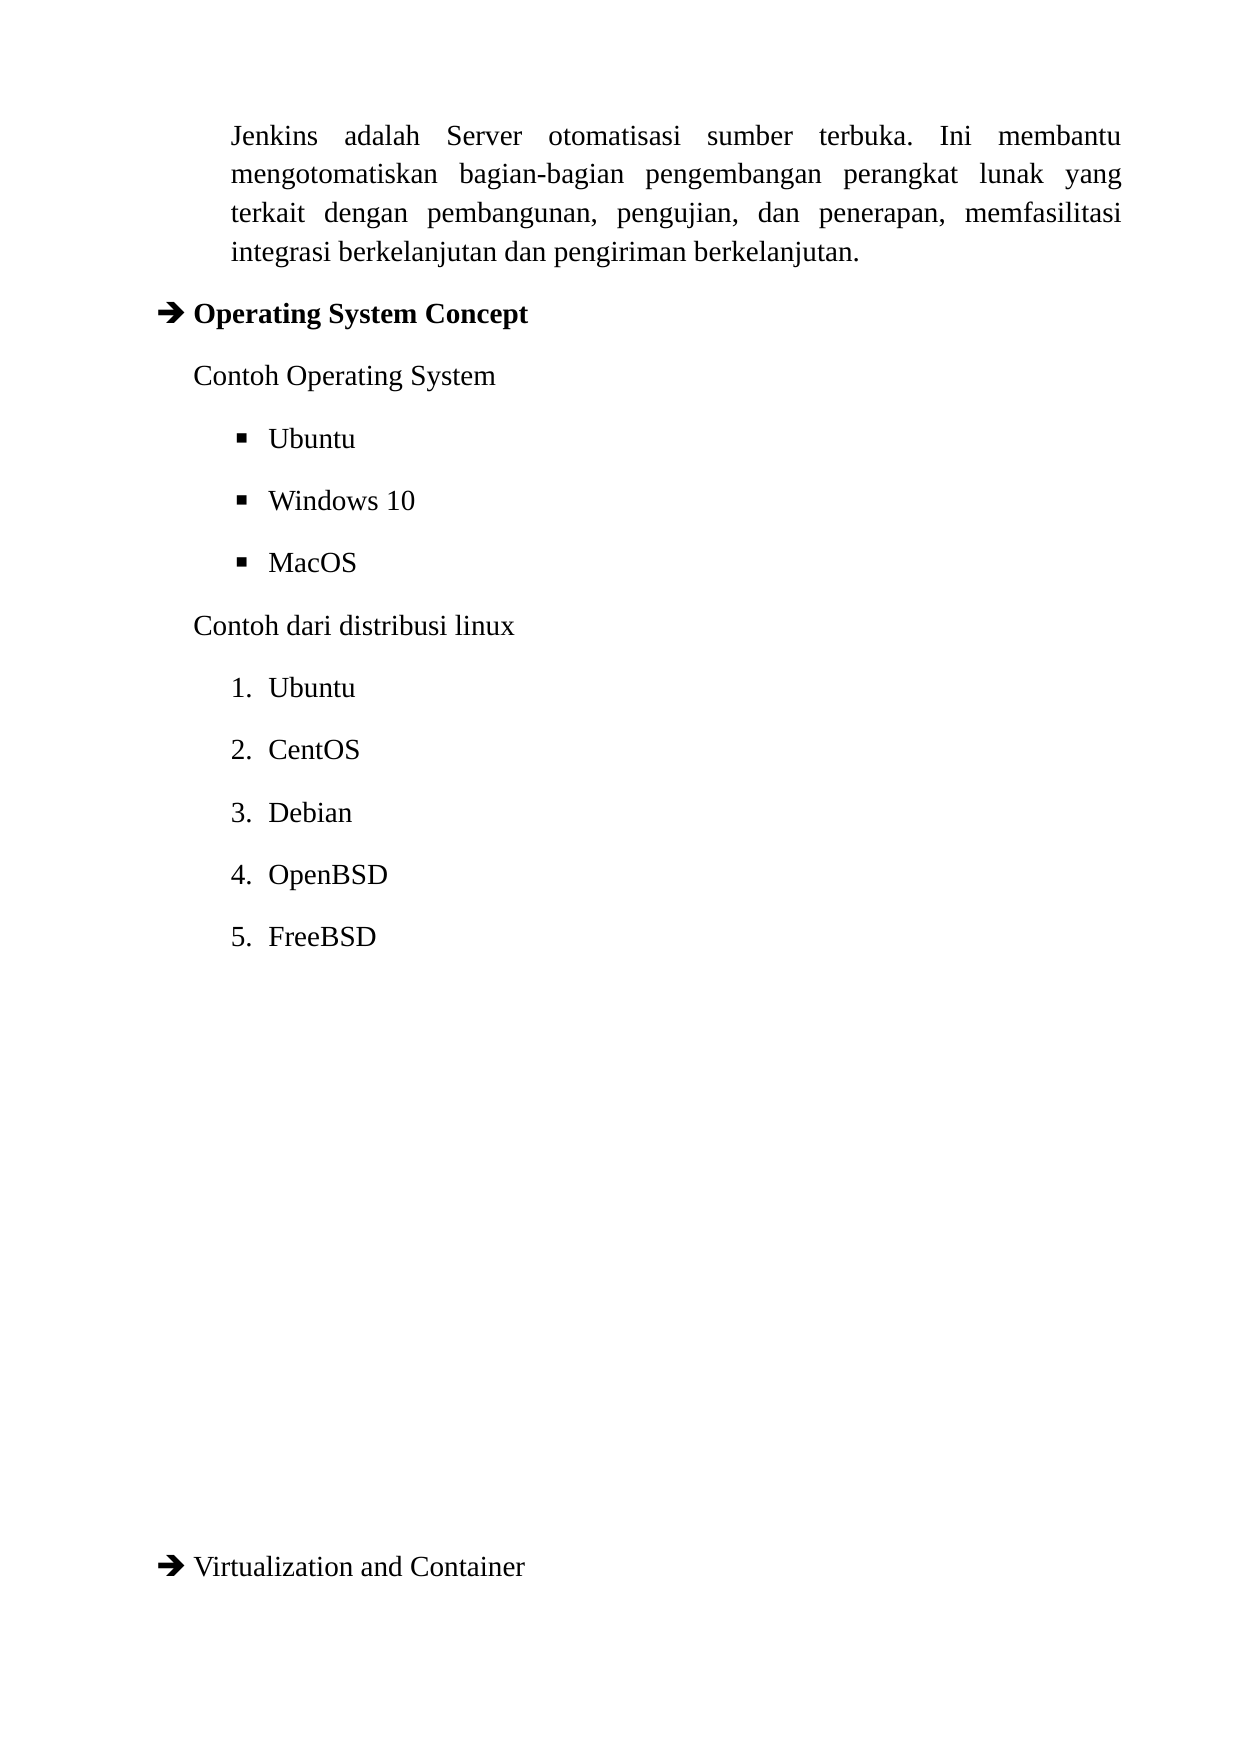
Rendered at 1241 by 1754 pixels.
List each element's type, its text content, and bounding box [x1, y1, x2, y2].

list FreeBSD [231, 919, 1122, 953]
list Ubuntu [231, 421, 1122, 454]
text Contoh dari distribusi linux [118, 608, 1122, 641]
list Ubuntu [231, 670, 1122, 704]
list MacOS [231, 546, 1122, 579]
list CentOS [231, 732, 1122, 766]
list Jenkins adalah Server otomatisasi sumber terbuka. Ini membantu mengotomatiskan bagian-bagian pengembangan perangkat lunak yang terkait dengan pembangunan, pengujian, dan penerapan, memfasilitasi integrasi berkelanjutan dan pengiriman berkelanjutan. [193, 118, 1122, 267]
list Operating System Concept [156, 296, 1122, 330]
list Contoh Operating System [156, 358, 1122, 392]
list Virtualization and Container [156, 1549, 1122, 1583]
list Windows 10 [231, 483, 1122, 517]
list OpenBSD [231, 857, 1122, 891]
list Debian [231, 795, 1122, 828]
